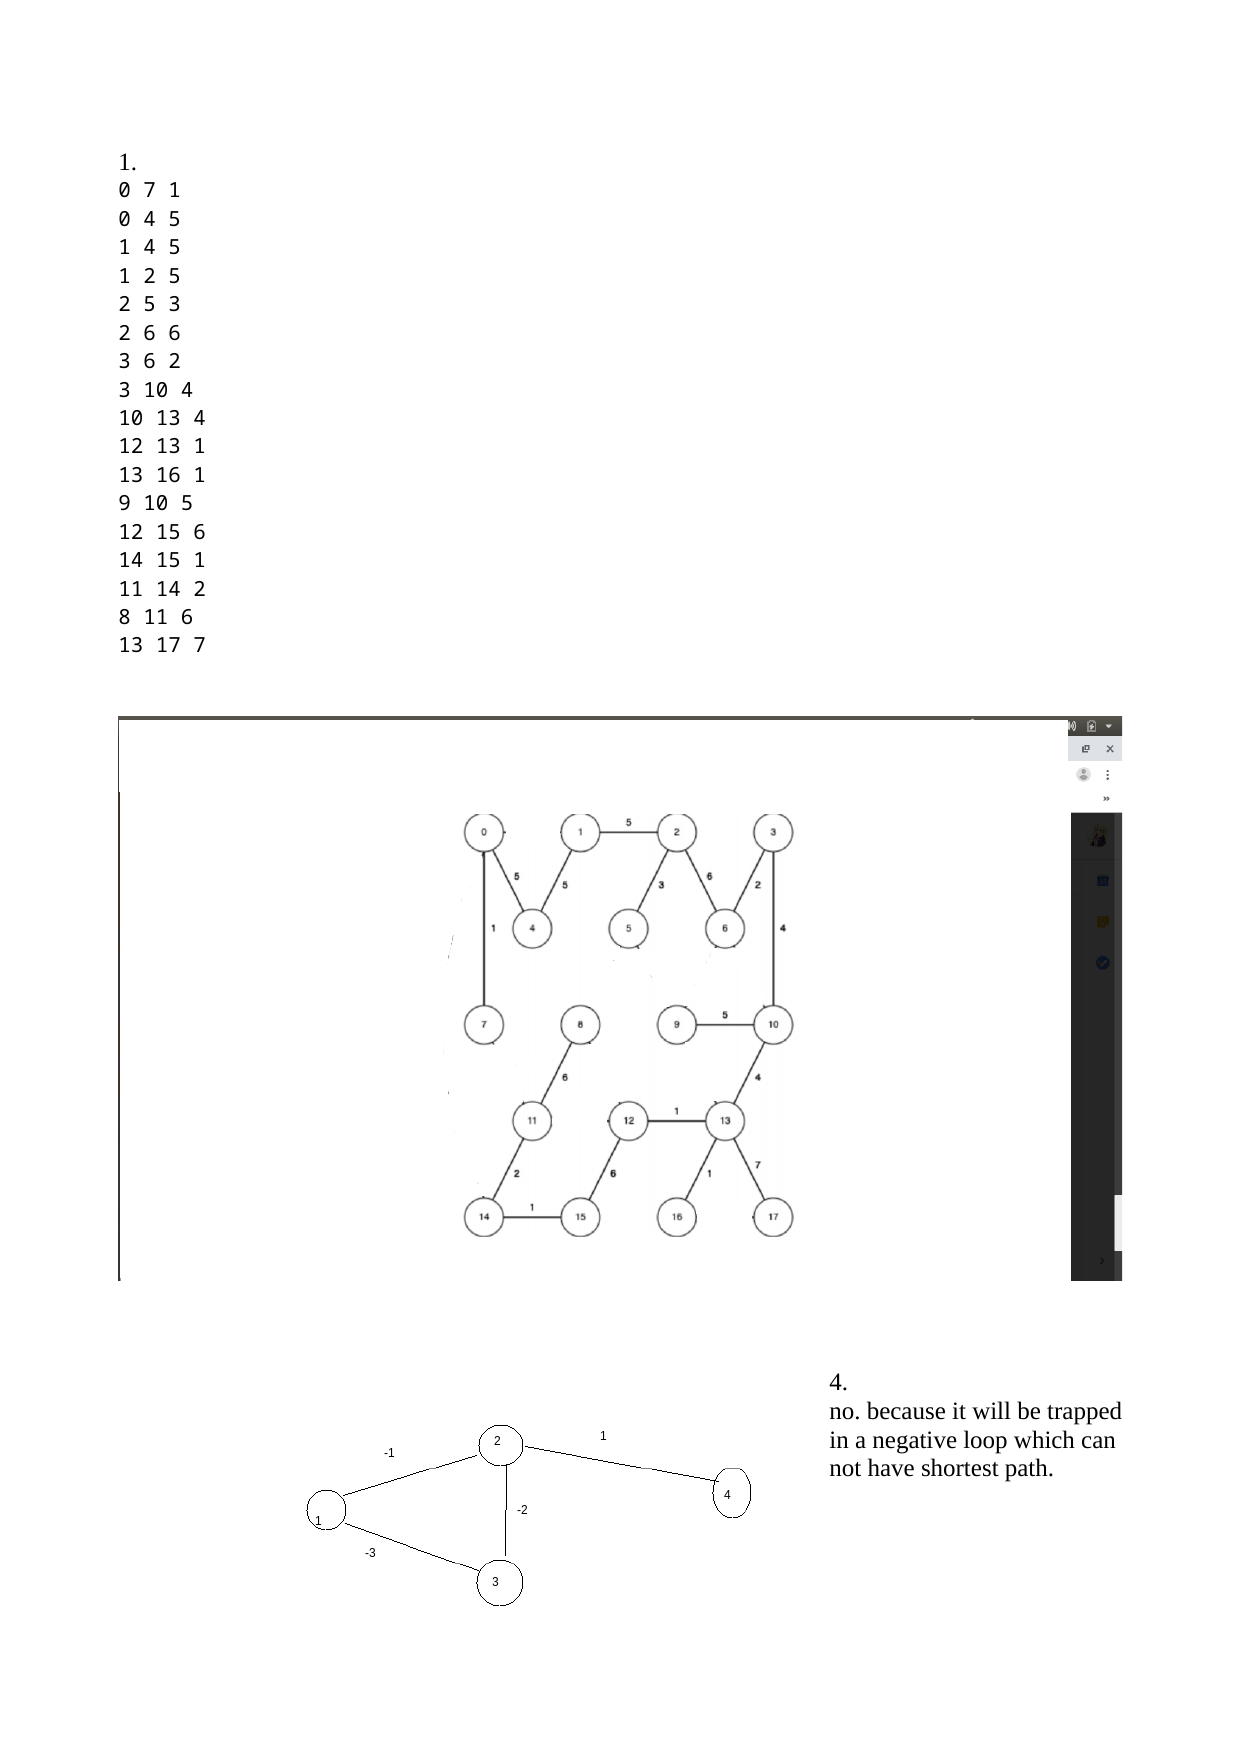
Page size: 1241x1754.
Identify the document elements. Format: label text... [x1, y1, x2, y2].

text 1. [118, 147, 1122, 176]
text 3 10 4 [118, 375, 1122, 403]
text 2 6 6 [118, 318, 1122, 346]
text 12 13 1 [118, 432, 1122, 460]
text 2 5 3 [118, 289, 1122, 318]
text 1 2 5 [118, 261, 1122, 289]
text 13 17 7 [118, 631, 1122, 659]
text 4. [118, 1367, 1122, 1396]
text 11 14 2 [118, 574, 1122, 602]
text 12 15 6 [118, 517, 1122, 545]
text 8 11 6 [118, 602, 1122, 631]
text 9 10 5 [118, 488, 1122, 517]
picture [155, 1374, 829, 1754]
picture [118, 716, 1123, 1281]
text 10 13 4 [118, 403, 1122, 432]
text [118, 1396, 155, 1482]
text 0 4 5 [118, 204, 1122, 232]
text 3 6 2 [118, 346, 1122, 375]
text 13 16 1 [118, 460, 1122, 488]
text 0 7 1 [118, 176, 1122, 204]
text no. because it will be trapped in a negative loop which can not have shortest path. [829, 1396, 1122, 1482]
text 1 4 5 [118, 232, 1122, 261]
text 14 15 1 [118, 545, 1122, 574]
